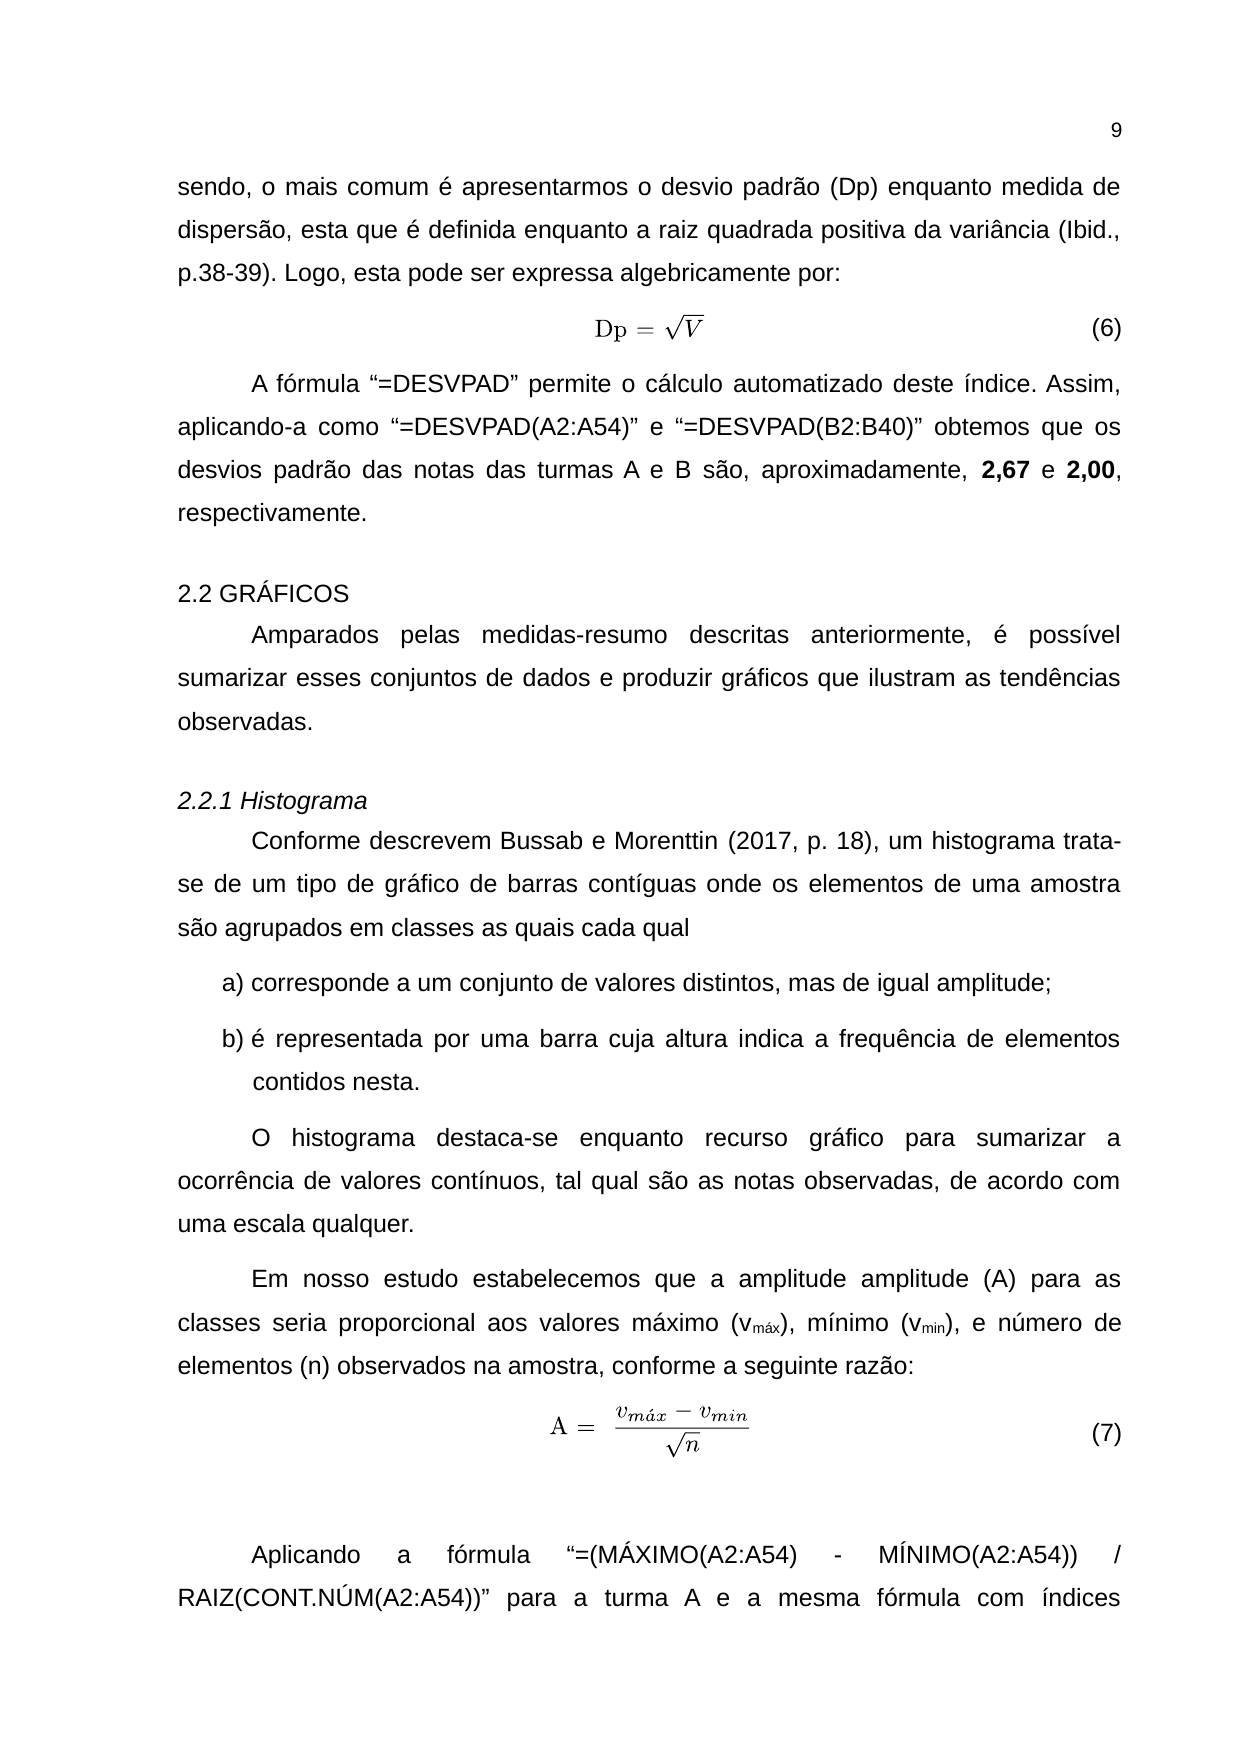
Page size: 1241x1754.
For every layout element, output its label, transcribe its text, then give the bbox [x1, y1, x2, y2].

text [177, 1406, 672, 1457]
text Em nosso estudo estabelecemos que a amplitude amplitude (A) para as classes seria proporcional aos valores máximo (vmáx), mínimo (vmin), e número de elementos (n) observados na amostra, conforme a seguinte razão: [177, 1264, 1122, 1379]
text Amparados pelas medidas-resumo descritas anteriormente, é possível sumarizar esses conjuntos de dados e produzir gráficos que ilustram as tendências observadas. [177, 620, 1122, 735]
text (7) [675, 1406, 1122, 1457]
text Conforme descrevem Bussab e Morenttin (2017, p. 18), um histograma trata-se de um tipo de gráfico de barras contíguas onde os elementos de uma amostra são agrupados em classes as quais cada qual [177, 826, 1122, 941]
text (6) [177, 313, 1122, 342]
text Aplicando a fórmula “=(MÁXIMO(A2:A54) - MÍNIMO(A2:A54)) / RAIZ(CONT.NÚM(A2:A54))” para a turma A e a mesma fórmula com índices [177, 1540, 1122, 1612]
subtitle Histograma [177, 786, 1122, 814]
text A fórmula “=DESVPAD” permite o cálculo automatizado deste índice. Assim, aplicando-a como “=DESVPAD(A2:A54)” e “=DESVPAD(B2:B40)” obtemos que os desvios padrão das notas das turmas A e B são, aproximadamente, 2,67 e 2,00, respectivamente. [177, 369, 1122, 527]
subtitle Gráficos [177, 579, 1122, 608]
text sendo, o mais comum é apresentarmos o desvio padrão (Dp) enquanto medida de dispersão, esta que é definida enquanto a raiz quadrada positiva da variância (Ibid., p.38-39). Logo, esta pode ser expressa algebricamente por: [177, 172, 1122, 287]
list corresponde a um conjunto de valores distintos, mas de igual amplitude; [215, 968, 1122, 997]
text O histograma destaca-se enquanto recurso gráfico para sumarizar a ocorrência de valores contínuos, tal qual são as notas observadas, de acordo com uma escala qualquer. [177, 1123, 1122, 1238]
list é representada por uma barra cuja altura indica a frequência de elementos contidos nesta. [215, 1024, 1122, 1096]
